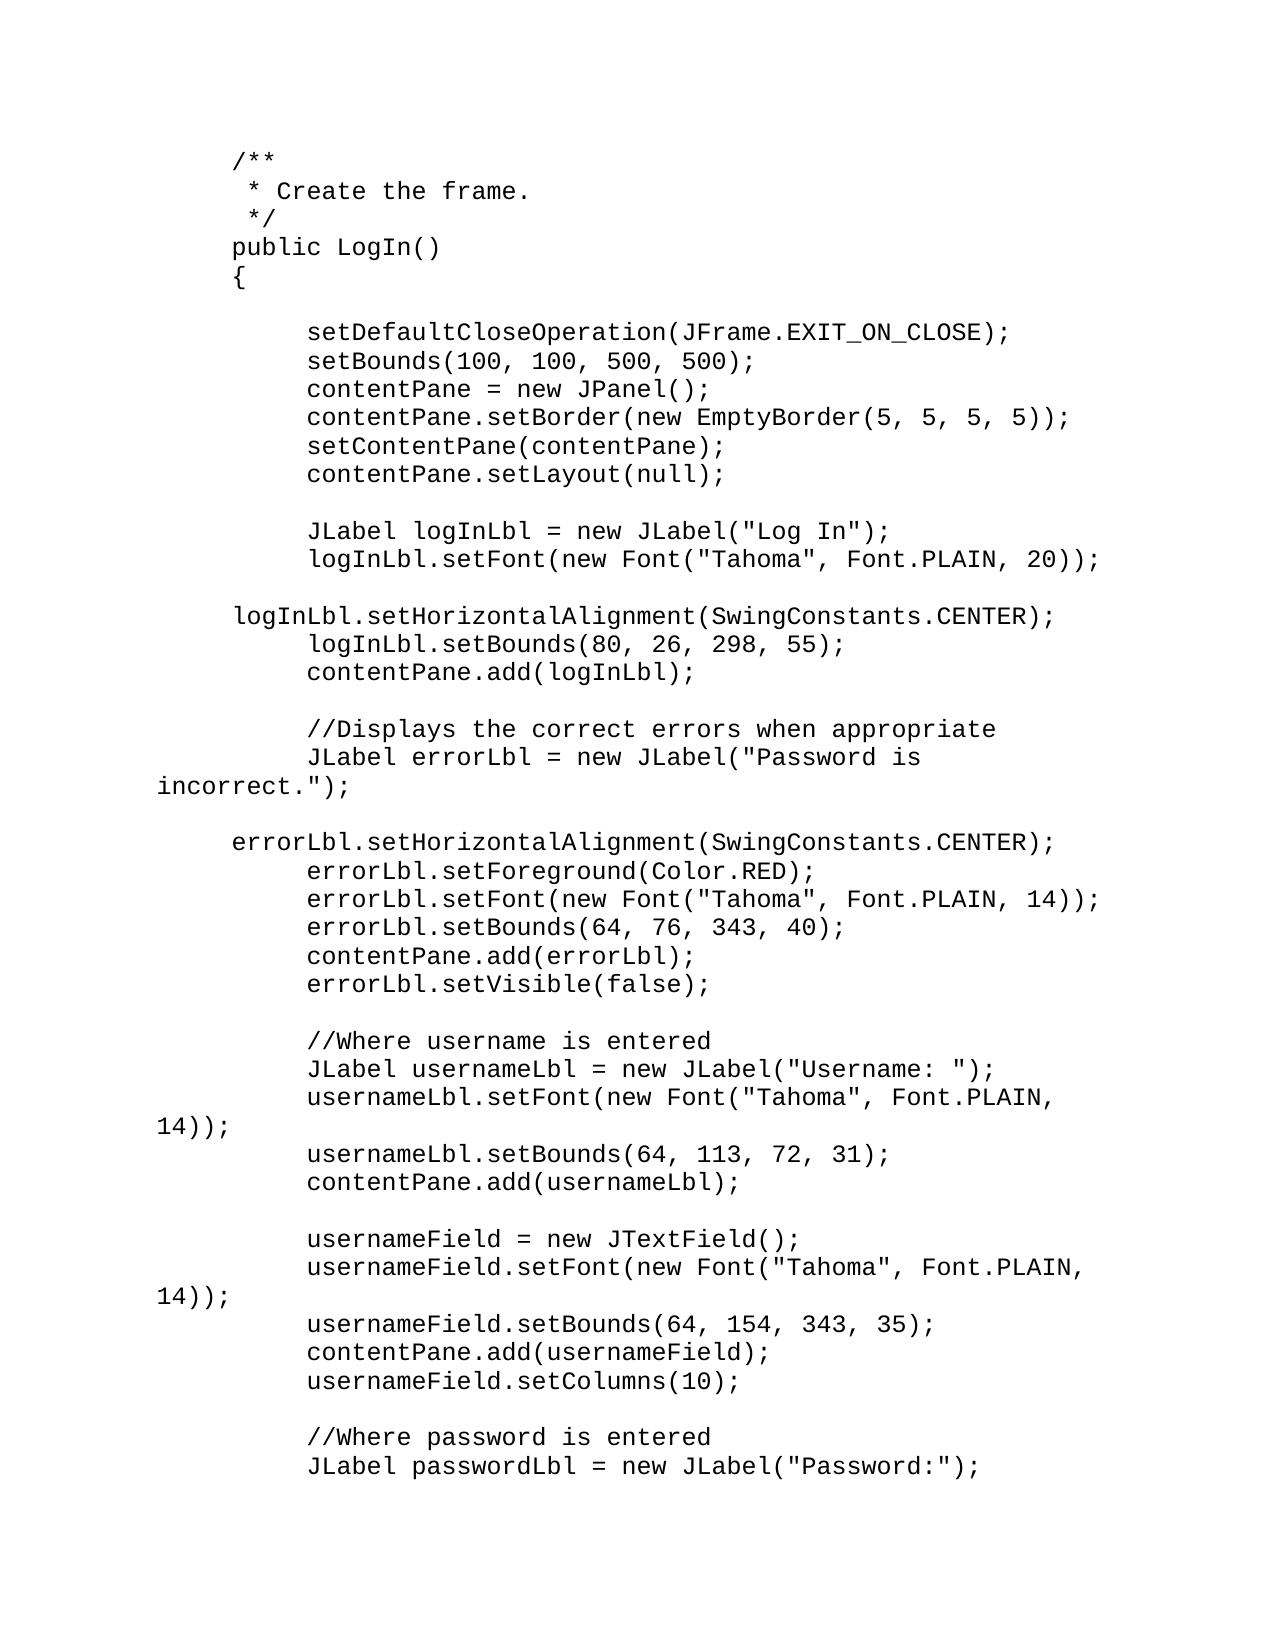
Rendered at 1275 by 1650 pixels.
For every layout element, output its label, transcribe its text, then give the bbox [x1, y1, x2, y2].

text logInLbl.setFont(new Font("Tahoma", Font.PLAIN, 20)); [156, 547, 1118, 575]
text setContentPane(contentPane); [156, 433, 1118, 462]
text JLabel usernameLbl = new JLabel("Username: "); [156, 1057, 1118, 1085]
text //Displays the correct errors when appropriate [156, 717, 1118, 745]
text contentPane.add(logInLbl); [156, 660, 1118, 688]
text * Create the frame. [156, 178, 1118, 207]
text setBounds(100, 100, 500, 500); [156, 348, 1118, 377]
text */ [156, 207, 1118, 235]
text contentPane.add(usernameLbl); [156, 1170, 1118, 1198]
text setDefaultCloseOperation(JFrame.EXIT_ON_CLOSE); [156, 320, 1118, 348]
text usernameLbl.setBounds(64, 113, 72, 31); [156, 1142, 1118, 1170]
text errorLbl.setHorizontalAlignment(SwingConstants.CENTER); [156, 802, 1118, 858]
text usernameField.setFont(new Font("Tahoma", Font.PLAIN, 14)); [156, 1255, 1118, 1312]
text usernameField = new JTextField(); [156, 1227, 1118, 1255]
text JLabel logInLbl = new JLabel("Log In"); [156, 518, 1118, 547]
text errorLbl.setFont(new Font("Tahoma", Font.PLAIN, 14)); [156, 887, 1118, 915]
text /** [156, 150, 1118, 178]
text contentPane.add(usernameField); [156, 1340, 1118, 1368]
text contentPane.setLayout(null); [156, 462, 1118, 490]
text errorLbl.setVisible(false); [156, 972, 1118, 1000]
text usernameField.setBounds(64, 154, 343, 35); [156, 1312, 1118, 1340]
text contentPane.add(errorLbl); [156, 943, 1118, 972]
text errorLbl.setBounds(64, 76, 343, 40); [156, 915, 1118, 943]
text { [156, 263, 1118, 292]
text //Where password is entered [156, 1425, 1118, 1453]
text contentPane = new JPanel(); [156, 377, 1118, 405]
text usernameField.setColumns(10); [156, 1368, 1118, 1397]
text public LogIn() [156, 235, 1118, 263]
text JLabel errorLbl = new JLabel("Password is incorrect."); [156, 745, 1118, 802]
text errorLbl.setForeground(Color.RED); [156, 858, 1118, 887]
text //Where username is entered [156, 1028, 1118, 1057]
text JLabel passwordLbl = new JLabel("Password:"); [156, 1453, 1118, 1482]
text usernameLbl.setFont(new Font("Tahoma", Font.PLAIN, 14)); [156, 1085, 1118, 1142]
text logInLbl.setHorizontalAlignment(SwingConstants.CENTER); [156, 575, 1118, 632]
text logInLbl.setBounds(80, 26, 298, 55); [156, 632, 1118, 660]
text contentPane.setBorder(new EmptyBorder(5, 5, 5, 5)); [156, 405, 1118, 433]
